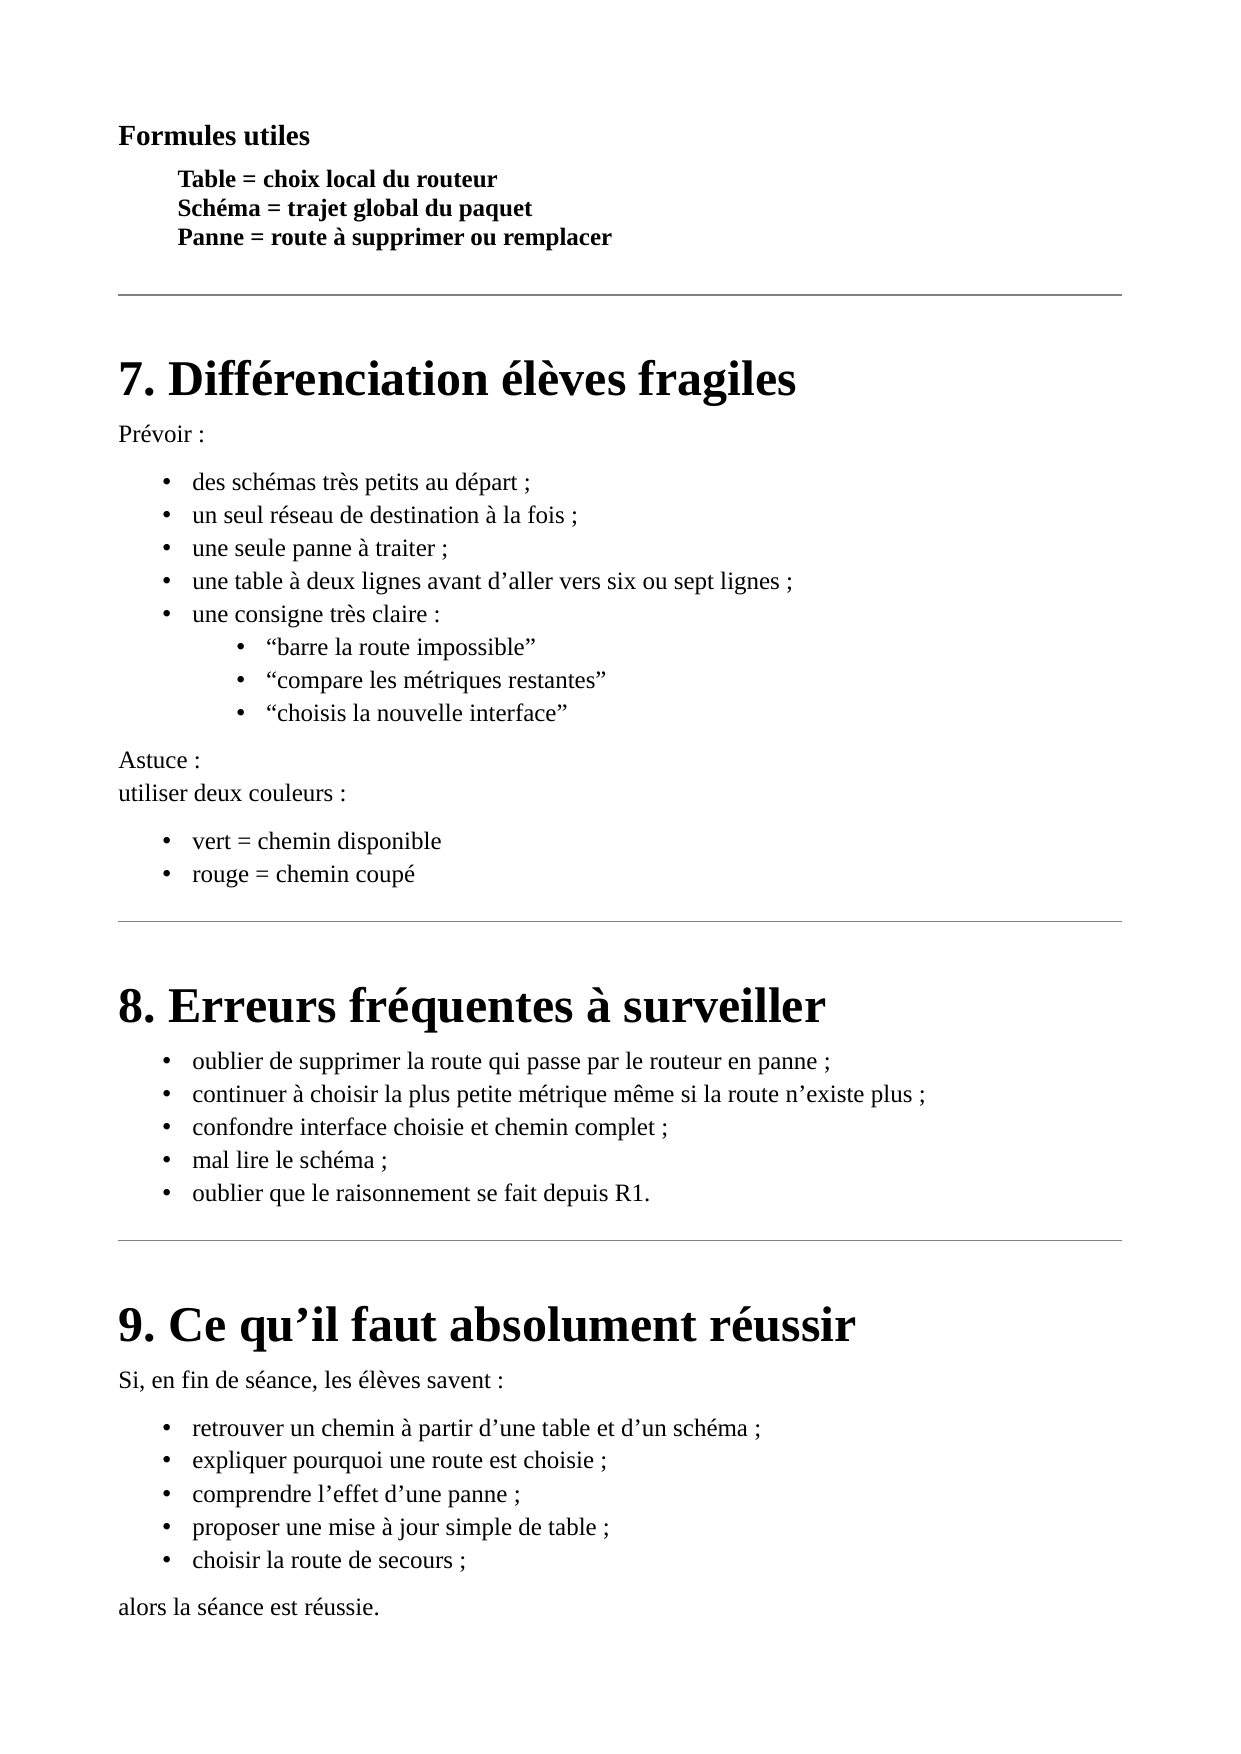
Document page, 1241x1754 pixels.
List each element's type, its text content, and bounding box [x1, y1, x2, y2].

list une consigne très claire : [162, 599, 1122, 628]
list “compare les métriques restantes” [236, 665, 1122, 694]
list comprendre l’effet d’une panne ; [162, 1479, 1122, 1507]
list confondre interface choisie et chemin complet ; [162, 1112, 1122, 1141]
list mal lire le schéma ; [162, 1145, 1122, 1174]
list choisir la route de secours ; [162, 1545, 1122, 1573]
text Prévoir : [118, 419, 1122, 448]
subtitle 8. Erreurs fréquentes à surveiller [118, 976, 1122, 1033]
list une seule panne à traiter ; [162, 533, 1122, 562]
subtitle 9. Ce qu’il faut absolument réussir [118, 1295, 1122, 1352]
list un seul réseau de destination à la fois ; [162, 500, 1122, 528]
text Si, en fin de séance, les élèves savent : [118, 1365, 1122, 1394]
list proposer une mise à jour simple de table ; [162, 1512, 1122, 1540]
list expliquer pourquoi une route est choisie ; [162, 1446, 1122, 1474]
list une table à deux lignes avant d’aller vers six ou sept lignes ; [162, 566, 1122, 594]
list retrouver un chemin à partir d’une table et d’un schéma ; [162, 1413, 1122, 1441]
list vert = chemin disponible [162, 826, 1122, 855]
list des schémas très petits au départ ; [162, 467, 1122, 496]
list “barre la route impossible” [236, 632, 1122, 661]
subtitle 7. Différenciation élèves fragiles [118, 349, 1122, 407]
list “choisis la nouvelle interface” [236, 698, 1122, 727]
subtitle Formules utiles [118, 118, 1122, 152]
text Astuce : utiliser deux couleurs : [118, 746, 1122, 807]
list rouge = chemin coupé [162, 859, 1122, 888]
text alors la séance est réussie. [118, 1592, 1122, 1621]
list oublier que le raisonnement se fait depuis R1. [162, 1178, 1122, 1207]
list continuer à choisir la plus petite métrique même si la route n’existe plus ; [162, 1079, 1122, 1108]
text Table = choix local du routeur Schéma = trajet global du paquet Panne = route à supprimer ou remplacer [177, 164, 1063, 250]
list oublier de supprimer la route qui passe par le routeur en panne ; [162, 1046, 1122, 1075]
